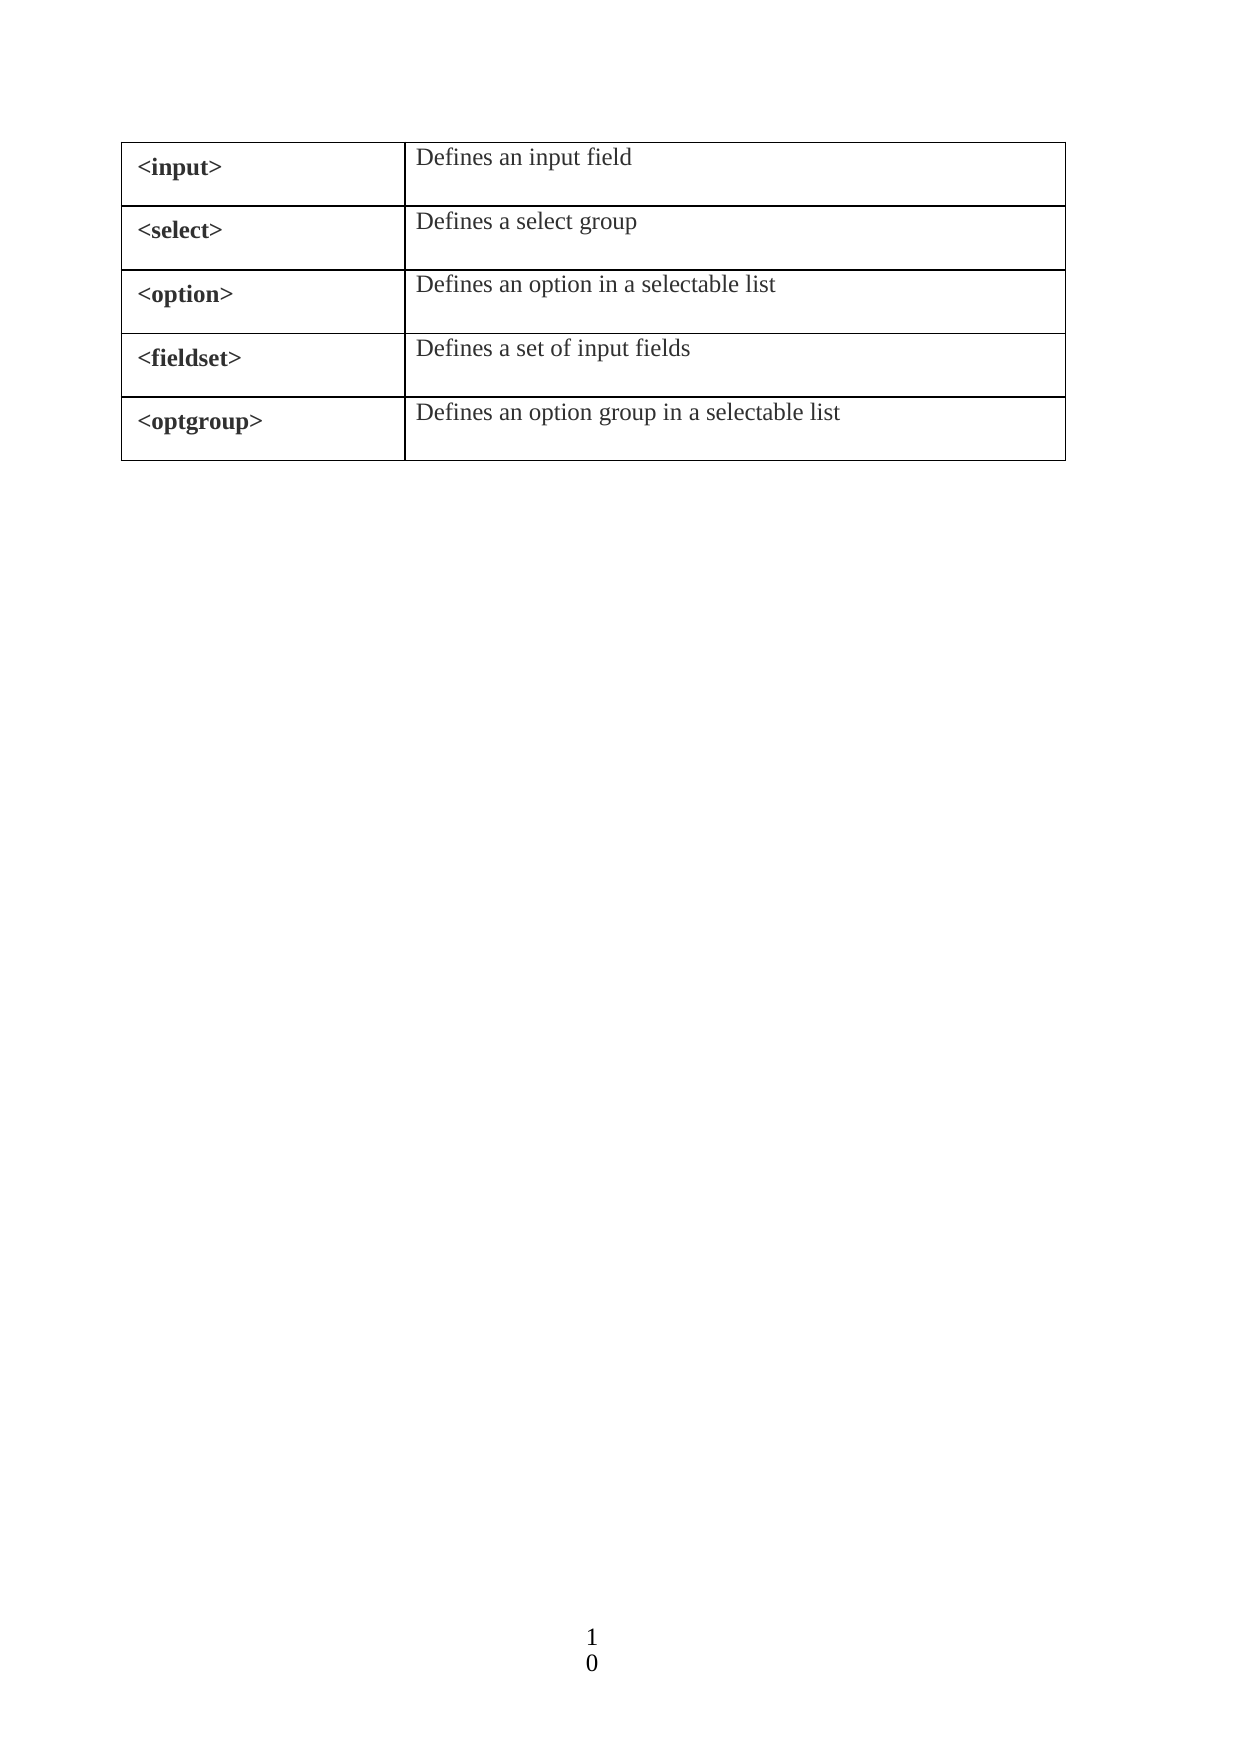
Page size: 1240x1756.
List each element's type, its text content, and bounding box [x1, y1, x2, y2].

table_cell <option> [122, 271, 404, 333]
table_cell <optgroup> [122, 398, 404, 460]
table_cell <fieldset> [122, 334, 404, 396]
table_cell <input> [122, 143, 404, 205]
table_cell Defines an input field [406, 143, 1065, 205]
table_cell Defines an option in a selectable list [406, 271, 1065, 333]
table_cell Defines a set of input fields [406, 334, 1065, 396]
table_cell Defines an option group in a selectable list [406, 398, 1065, 460]
table_cell Defines a select group [406, 207, 1065, 269]
table_cell <select> [122, 207, 404, 269]
